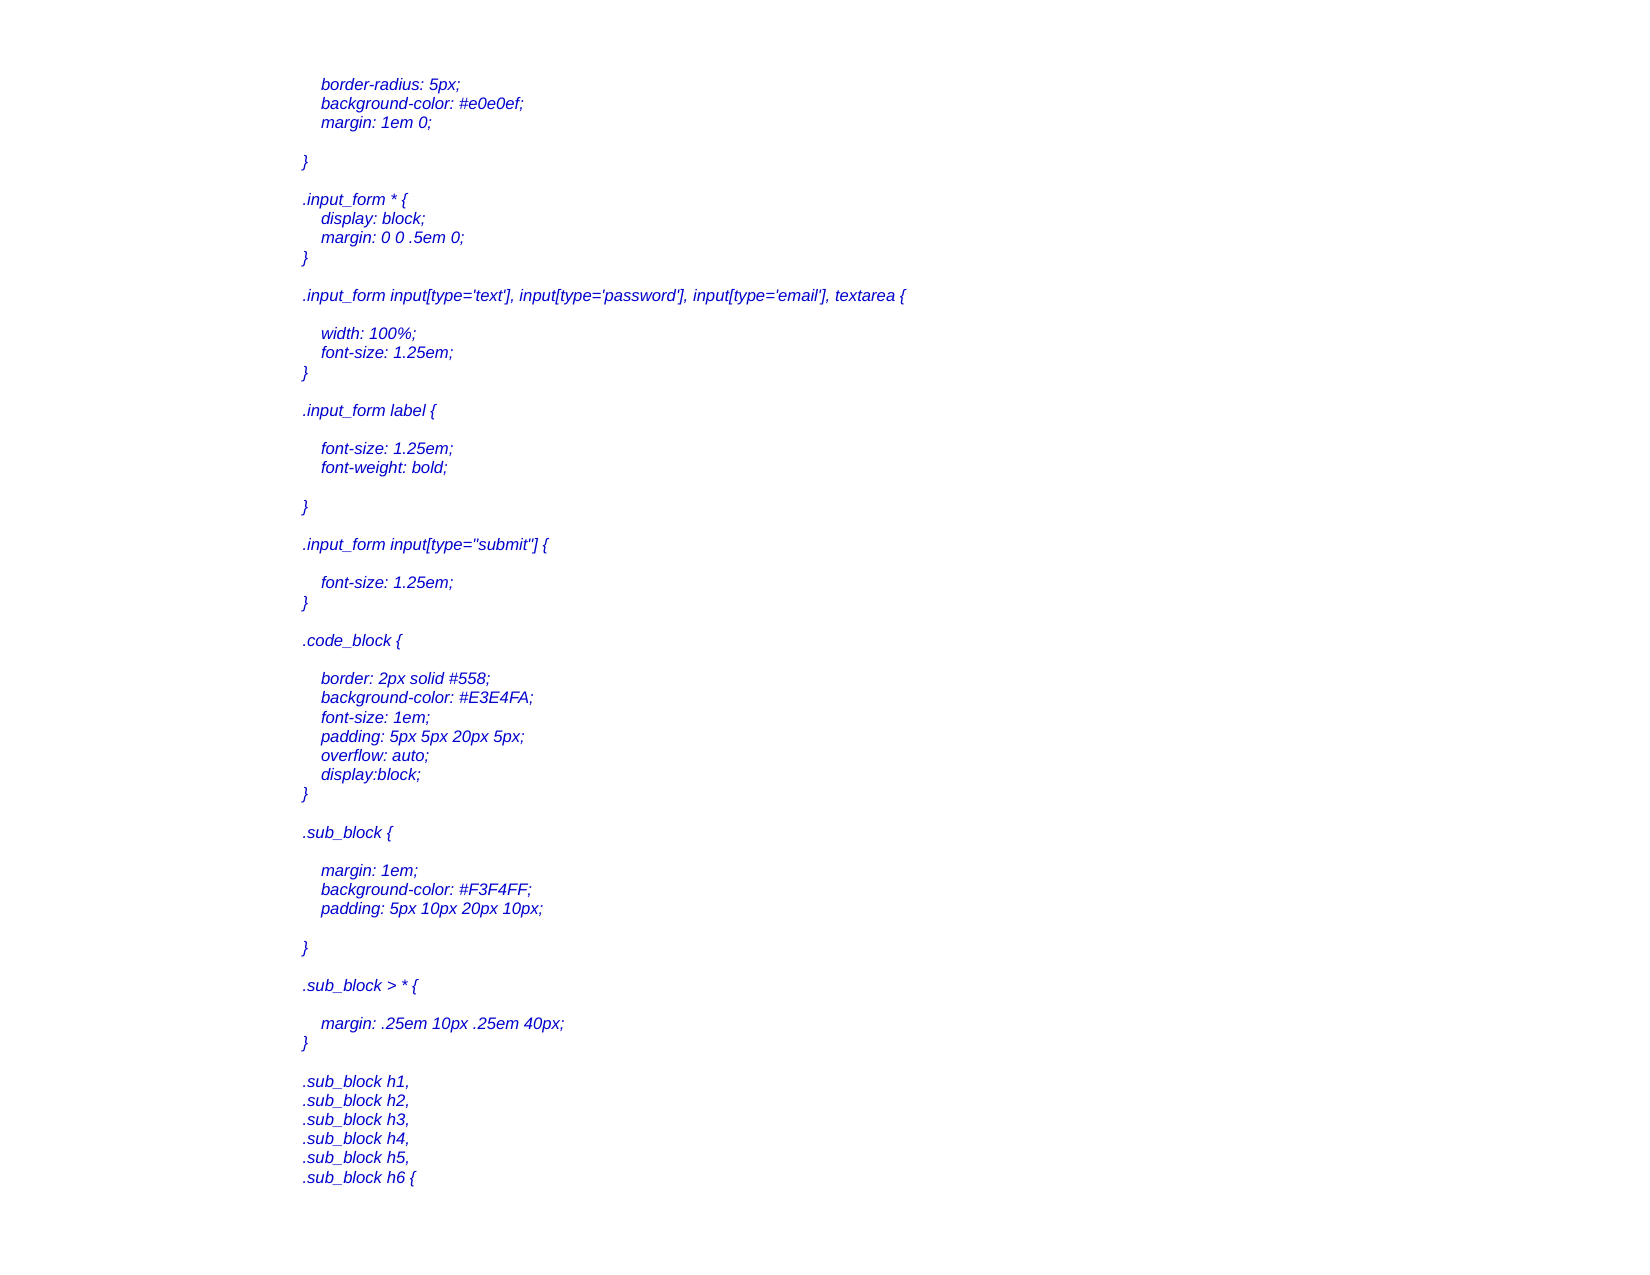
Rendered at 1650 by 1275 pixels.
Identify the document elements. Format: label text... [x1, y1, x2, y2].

text .code_block { [302, 631, 1532, 650]
text .input_form input[type="submit"] { [302, 535, 1532, 554]
text .sub_block h5, [302, 1148, 1532, 1167]
text display:block; [302, 765, 1532, 784]
text } [302, 937, 1532, 957]
text .input_form input[type='text'], input[type='password'], input[type='email'], textarea { [302, 286, 1532, 305]
text } [302, 247, 1532, 267]
text .sub_block h4, [302, 1129, 1532, 1148]
text margin: 0 0 .5em 0; [302, 228, 1532, 247]
text .sub_block h3, [302, 1110, 1532, 1129]
text border: 2px solid #558; [302, 669, 1532, 688]
text font-size: 1.25em; [302, 573, 1532, 592]
text } [302, 362, 1532, 382]
text background-color: #F3F4FF; [302, 880, 1532, 899]
text } [302, 497, 1532, 516]
text background-color: #E3E4FA; [302, 688, 1532, 707]
text display: block; [302, 209, 1532, 228]
text margin: 1em; [302, 861, 1532, 880]
text margin: .25em 10px .25em 40px; [302, 1014, 1532, 1033]
text border-radius: 5px; [302, 75, 1532, 94]
text padding: 5px 5px 20px 5px; [302, 727, 1532, 746]
text .input_form * { [302, 190, 1532, 209]
text } [302, 784, 1532, 803]
text font-size: 1.25em; [302, 439, 1532, 458]
text background-color: #e0e0ef; [302, 94, 1532, 113]
text font-size: 1em; [302, 707, 1532, 727]
text } [302, 152, 1532, 171]
text width: 100%; [302, 324, 1532, 343]
text .sub_block { [302, 822, 1532, 842]
text .input_form label { [302, 401, 1532, 420]
text .sub_block h6 { [302, 1167, 1532, 1187]
text } [302, 1033, 1532, 1052]
text margin: 1em 0; [302, 113, 1532, 132]
text font-size: 1.25em; [302, 343, 1532, 362]
text .sub_block h2, [302, 1091, 1532, 1110]
text .sub_block > * { [302, 976, 1532, 995]
text } [302, 592, 1532, 612]
text font-weight: bold; [302, 458, 1532, 477]
text overflow: auto; [302, 746, 1532, 765]
text .sub_block h1, [302, 1072, 1532, 1091]
text padding: 5px 10px 20px 10px; [302, 899, 1532, 918]
